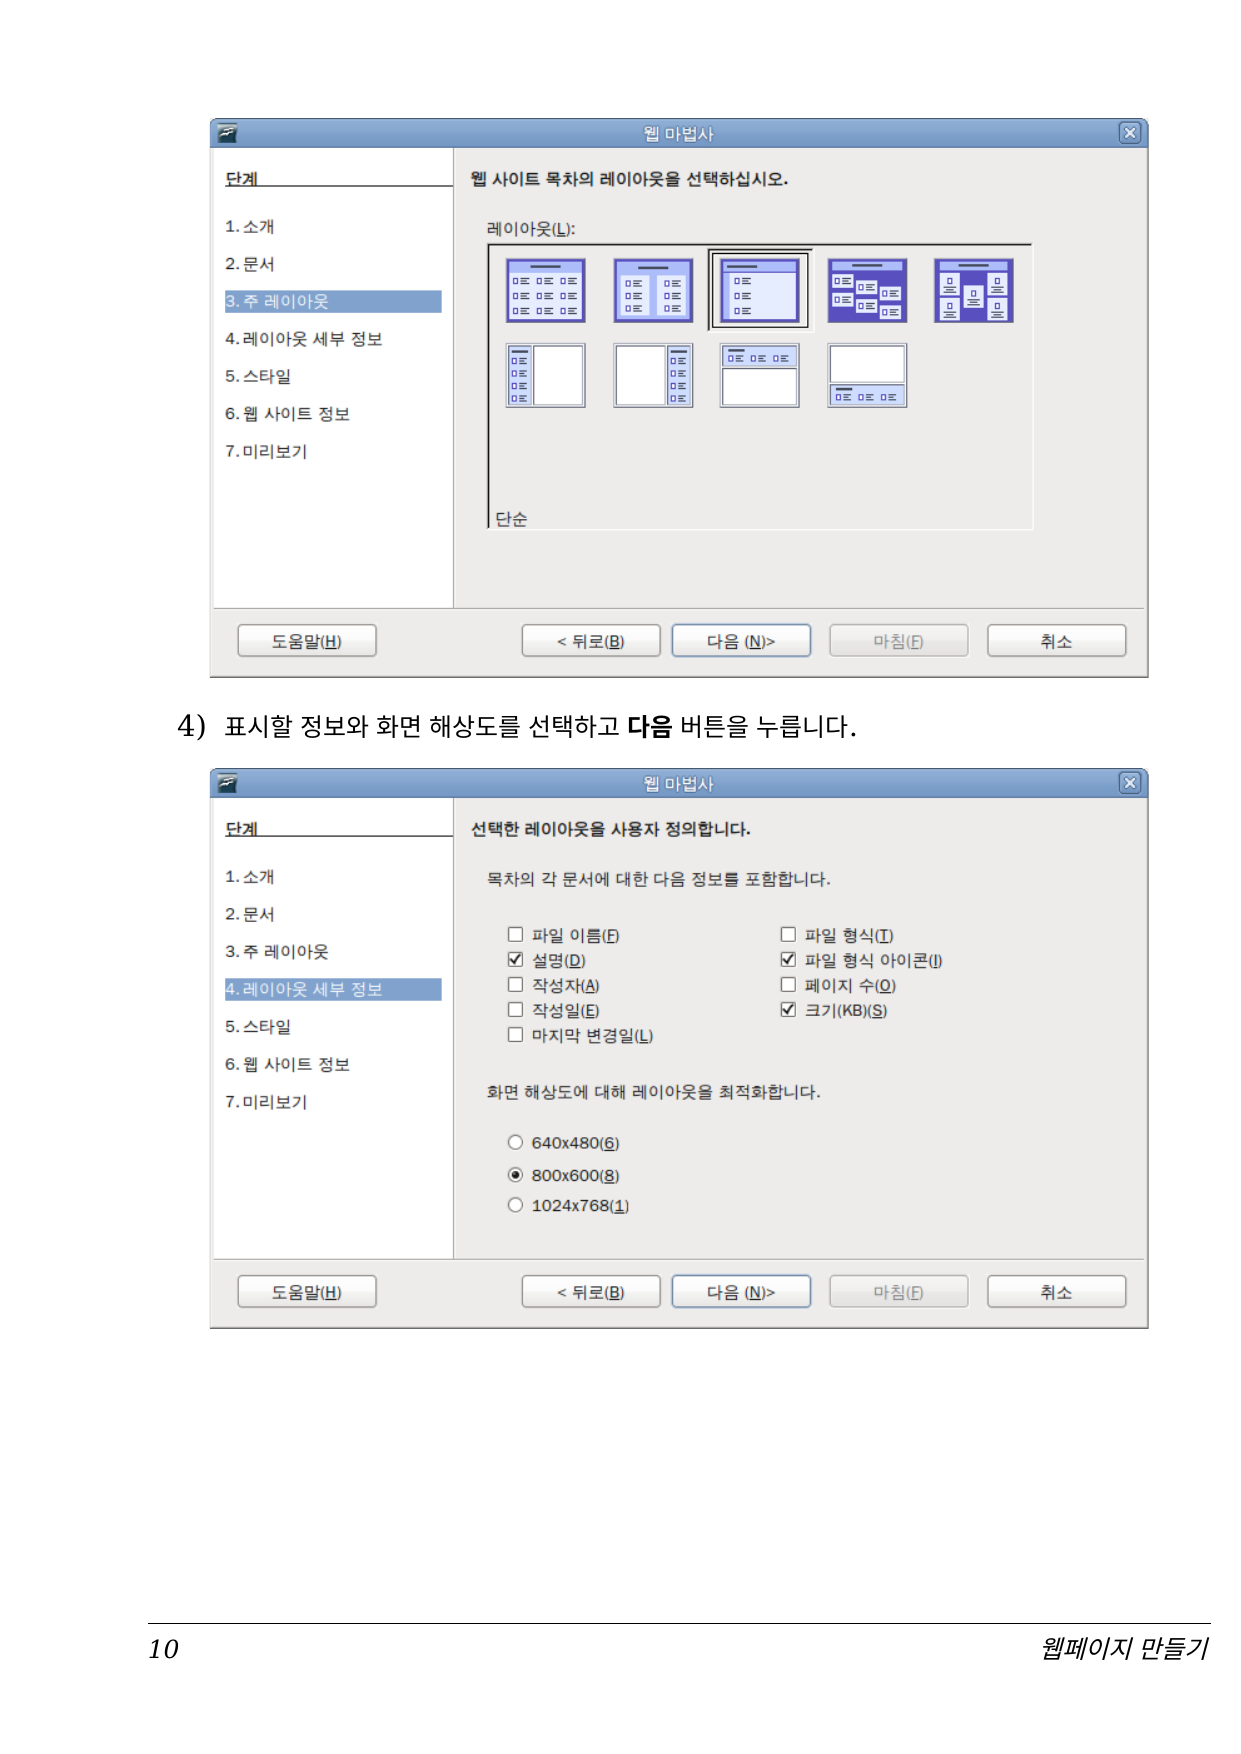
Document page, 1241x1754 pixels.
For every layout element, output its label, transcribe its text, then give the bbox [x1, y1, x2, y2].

picture [209, 118, 1149, 678]
list 표시할 정보와 화면 해상도를 선택하고 다음 버튼을 누릅니다. [207, 708, 1211, 744]
picture [209, 768, 1149, 1329]
